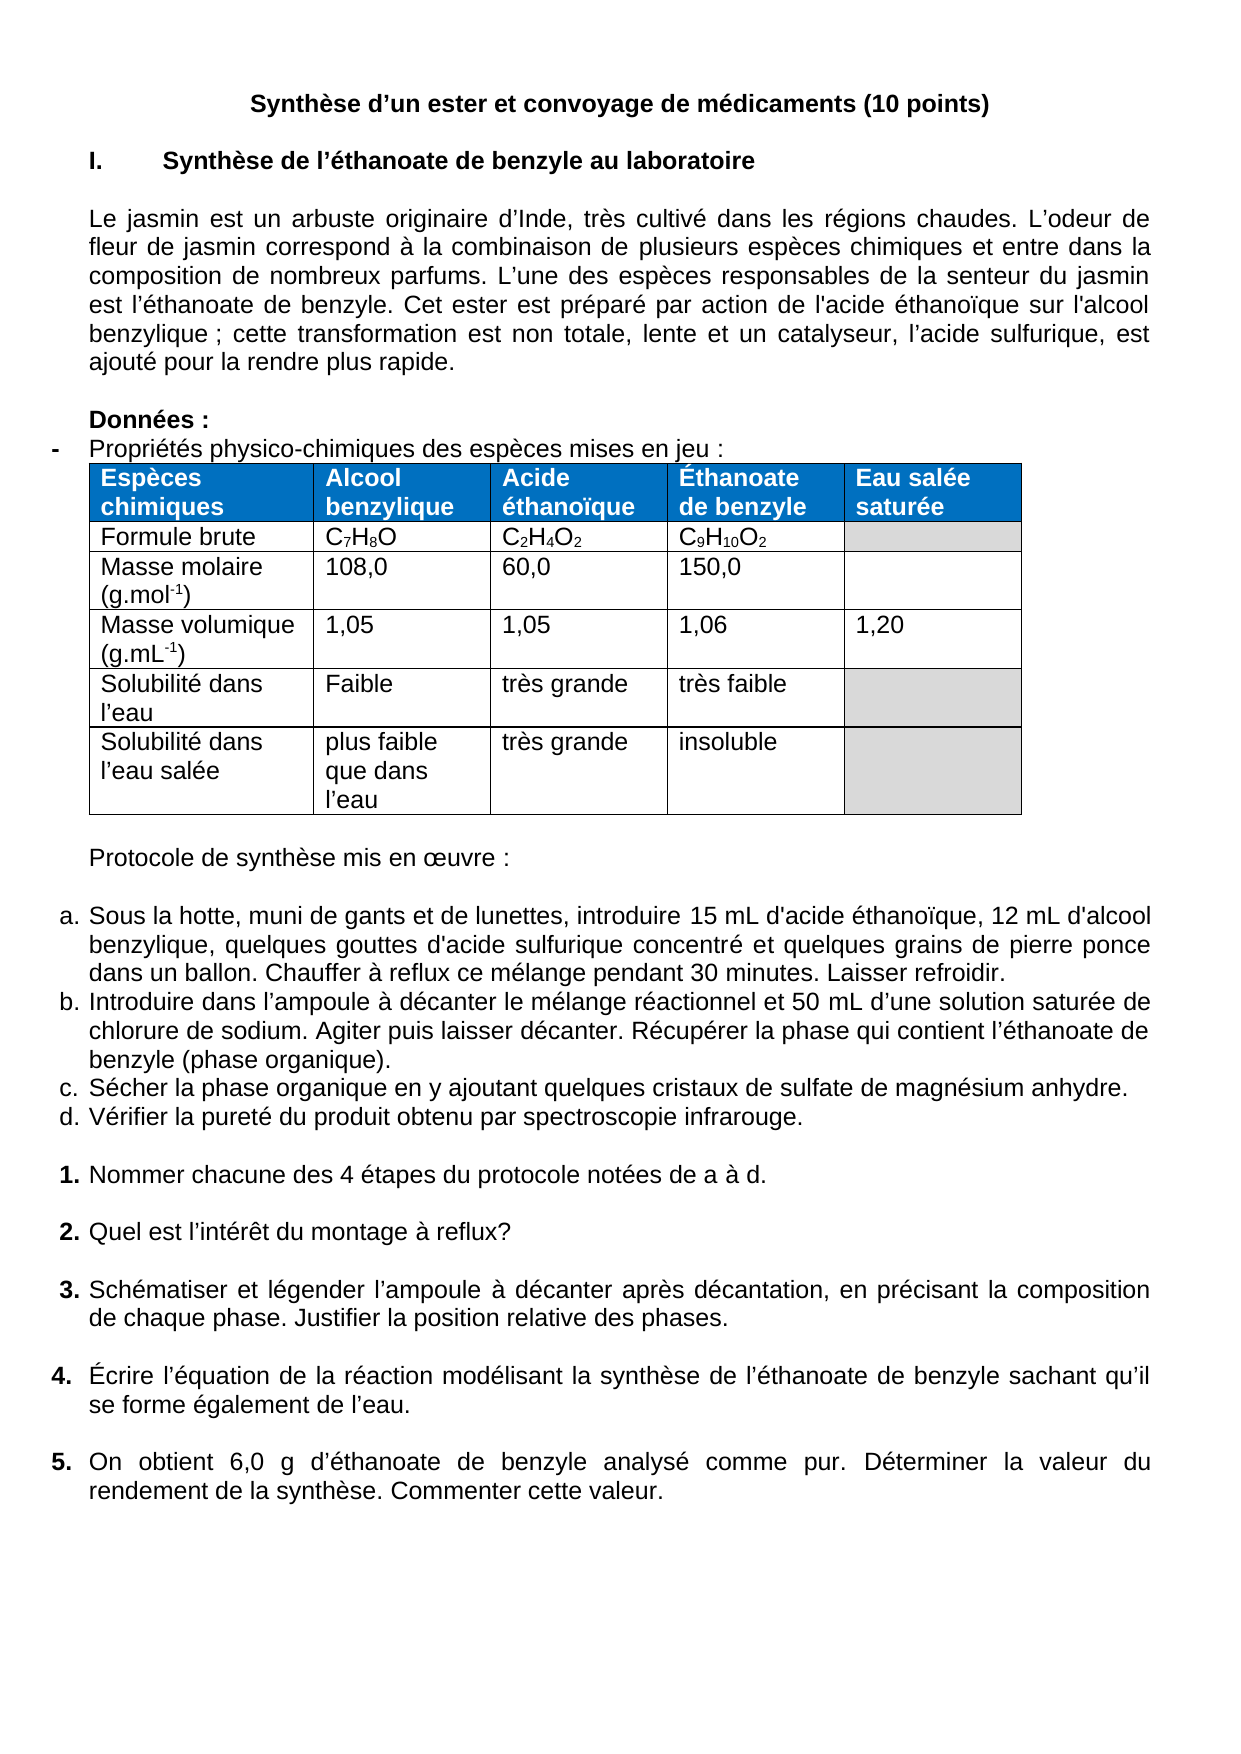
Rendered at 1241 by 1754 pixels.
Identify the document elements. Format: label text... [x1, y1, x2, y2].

table_cell très grande [491, 728, 667, 814]
table_cell 60,0 [491, 552, 667, 609]
table_header Acide éthanoïque [491, 464, 667, 521]
list Sous la hotte, muni de gants et de lunettes, introduire 15 mL d'acide éthanoïque, 12 mL d'alcool benzylique, quelques gouttes d'acide sulfurique concentré et quelques grains de pierre ponce dans un ballon. Chauffer à reflux ce mélange pendant 30 minutes. Laisser refroidir. [59, 901, 1152, 987]
table_cell Masse molaire (g.mol-1) [90, 552, 313, 609]
table_cell [845, 669, 1021, 726]
table_header Alcool benzylique [314, 464, 490, 521]
list Synthèse de l’éthanoate de benzyle au laboratoire [89, 146, 1152, 175]
list Introduire dans l’ampoule à décanter le mélange réactionnel et 50 mL d’une solution saturée de chlorure de sodium. Agiter puis laisser décanter. Récupérer la phase qui contient l’éthanoate de benzyle (phase organique). [59, 987, 1152, 1073]
table_cell très grande [491, 669, 667, 726]
text Le jasmin est un arbuste originaire d’Inde, très cultivé dans les régions chaudes. L’odeur de fleur de jasmin correspond à la combinaison de plusieurs espèces chimiques et entre dans la composition de nombreux parfums. L’une des espèces responsables de la senteur du jasmin est l’éthanoate de benzyle. Cet ester est préparé par action de l'acide éthanoïque sur l'alcool benzylique ; cette transformation est non totale, lente et un catalyseur, l’acide sulfurique, est ajouté pour la rendre plus rapide. [89, 204, 1152, 376]
list Nommer chacune des 4 étapes du protocole notées de a à d. [59, 1160, 1152, 1188]
text Synthèse d’un ester et convoyage de médicaments (10 points) [89, 89, 1152, 117]
table_cell Solubilité dans l’eau salée [90, 728, 313, 814]
table_cell 1,05 [491, 610, 667, 668]
table_cell très faible [668, 669, 844, 726]
table_header Espèces chimiques [90, 464, 313, 521]
table_header Eau salée saturée [845, 464, 1021, 521]
table_cell Masse volumique (g.mL-1) [90, 610, 313, 668]
table_cell 1,05 [314, 610, 490, 668]
table_cell Solubilité dans l’eau [90, 669, 313, 726]
text Protocole de synthèse mis en œuvre : [89, 843, 1152, 872]
table_cell plus faible que dans l’eau [314, 728, 490, 814]
list Schématiser et légender l’ampoule à décanter après décantation, en précisant la composition de chaque phase. Justifier la position relative des phases. [59, 1275, 1152, 1332]
list On obtient 6,0 g d’éthanoate de benzyle analysé comme pur. Déterminer la valeur du rendement de la synthèse. Commenter cette valeur. [51, 1447, 1152, 1505]
text Données : [89, 405, 1152, 434]
list Écrire l’équation de la réaction modélisant la synthèse de l’éthanoate de benzyle sachant qu’il se forme également de l’eau. [51, 1361, 1152, 1418]
table_cell [845, 728, 1021, 814]
list Vérifier la pureté du produit obtenu par spectroscopie infrarouge. [59, 1102, 1152, 1131]
table_cell C9H10O2 [668, 522, 844, 551]
table_cell 1,06 [668, 610, 844, 668]
table_cell [845, 522, 1021, 551]
list Sécher la phase organique en y ajoutant quelques cristaux de sulfate de magnésium anhydre. [59, 1073, 1152, 1102]
table_cell [845, 552, 1021, 609]
list Propriétés physico-chimiques des espèces mises en jeu : [51, 434, 1152, 462]
list Quel est l’intérêt du montage à reflux? [59, 1217, 1152, 1246]
table_cell insoluble [668, 728, 844, 814]
table_cell Formule brute [90, 522, 313, 551]
table_header Éthanoate de benzyle [668, 464, 844, 521]
table_cell C2H4O2 [491, 522, 667, 551]
table_cell Faible [314, 669, 490, 726]
table_cell C7H8O [314, 522, 490, 551]
table_cell 1,20 [845, 610, 1021, 668]
table_cell 108,0 [314, 552, 490, 609]
table_cell 150,0 [668, 552, 844, 609]
